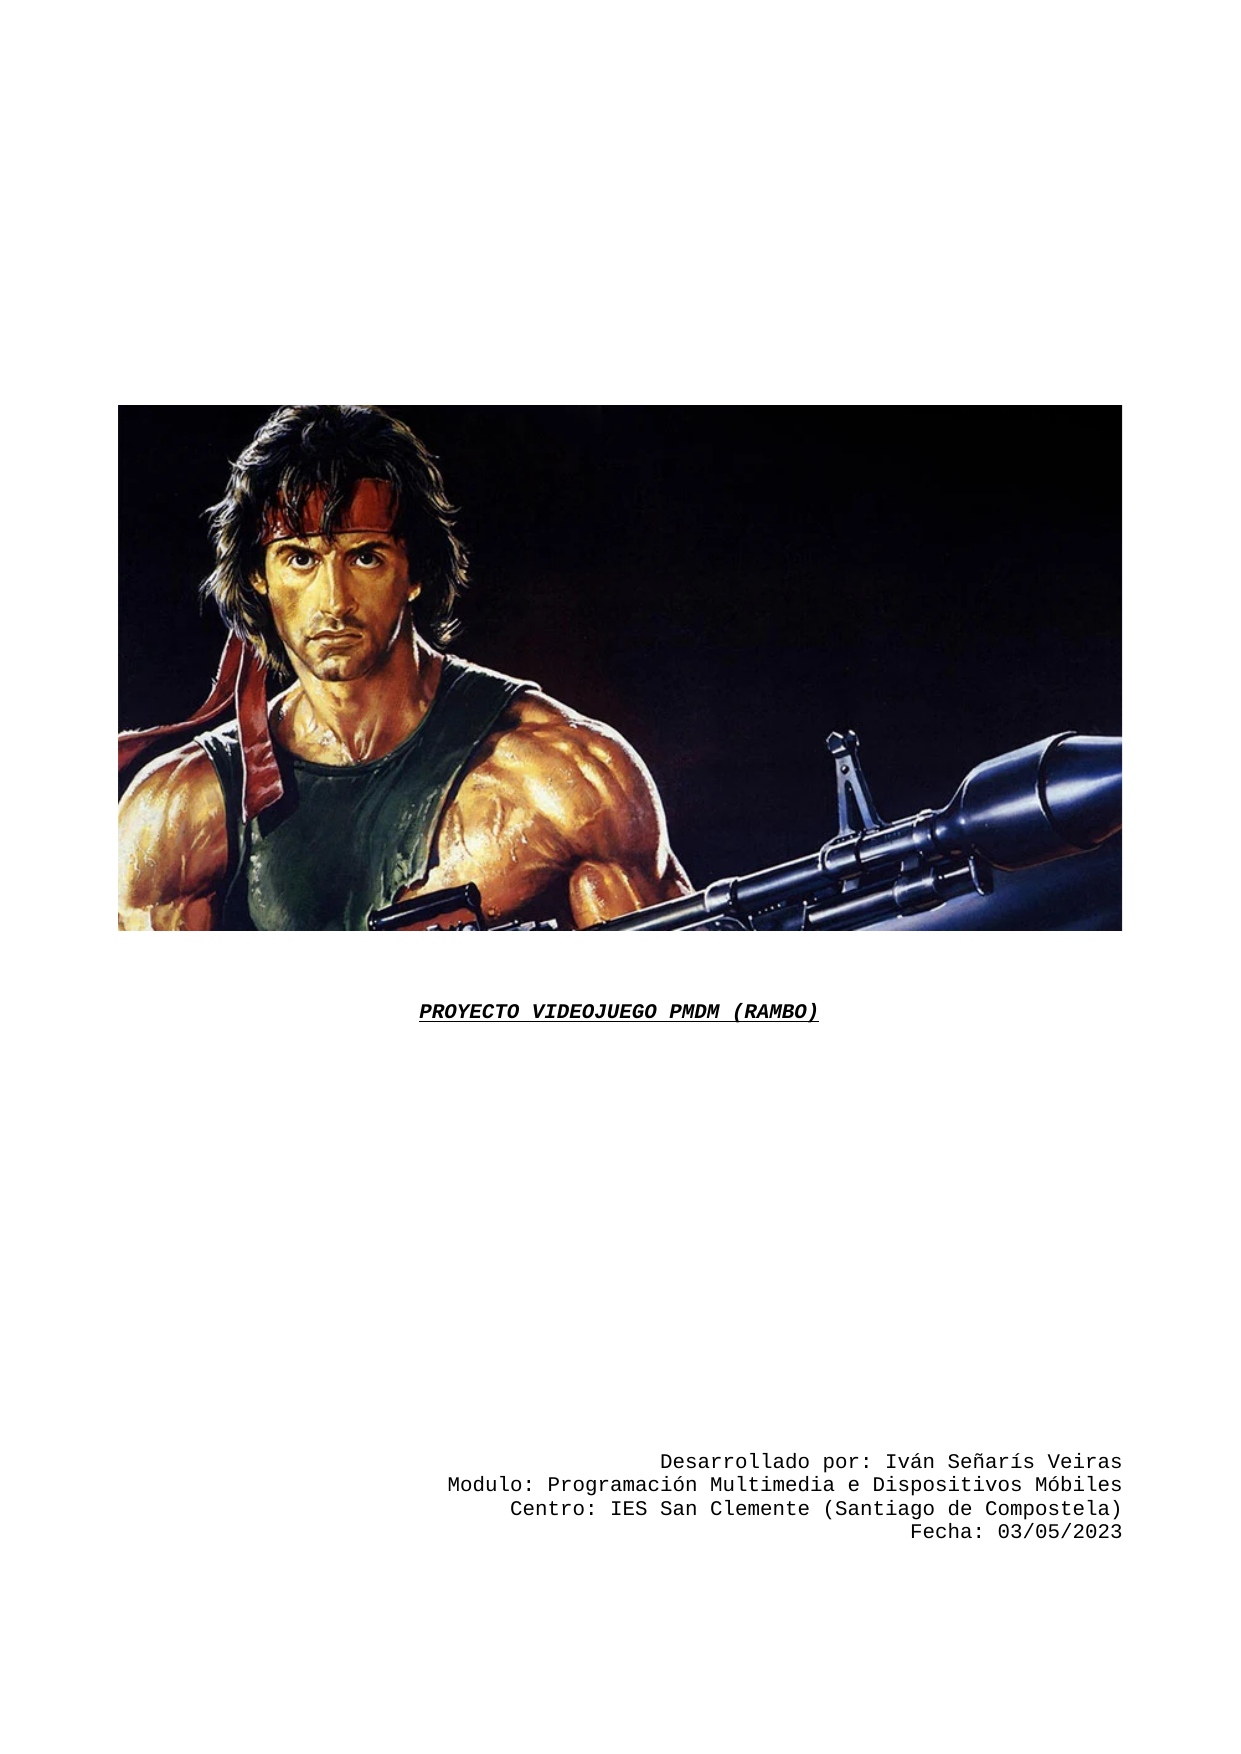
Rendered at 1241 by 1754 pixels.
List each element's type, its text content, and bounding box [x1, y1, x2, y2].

text PROYECTO VIDEOJUEGO PMDM (RAMBO) [118, 1001, 1122, 1025]
text Centro: IES San Clemente (Santiago de Compostela) [118, 1498, 1122, 1522]
text Modulo: Programación Multimedia e Dispositivos Móbiles [118, 1474, 1122, 1498]
text Fecha: 03/05/2023 [118, 1522, 1122, 1545]
text Desarrollado por: Iván Señarís Veiras [118, 1451, 1122, 1474]
